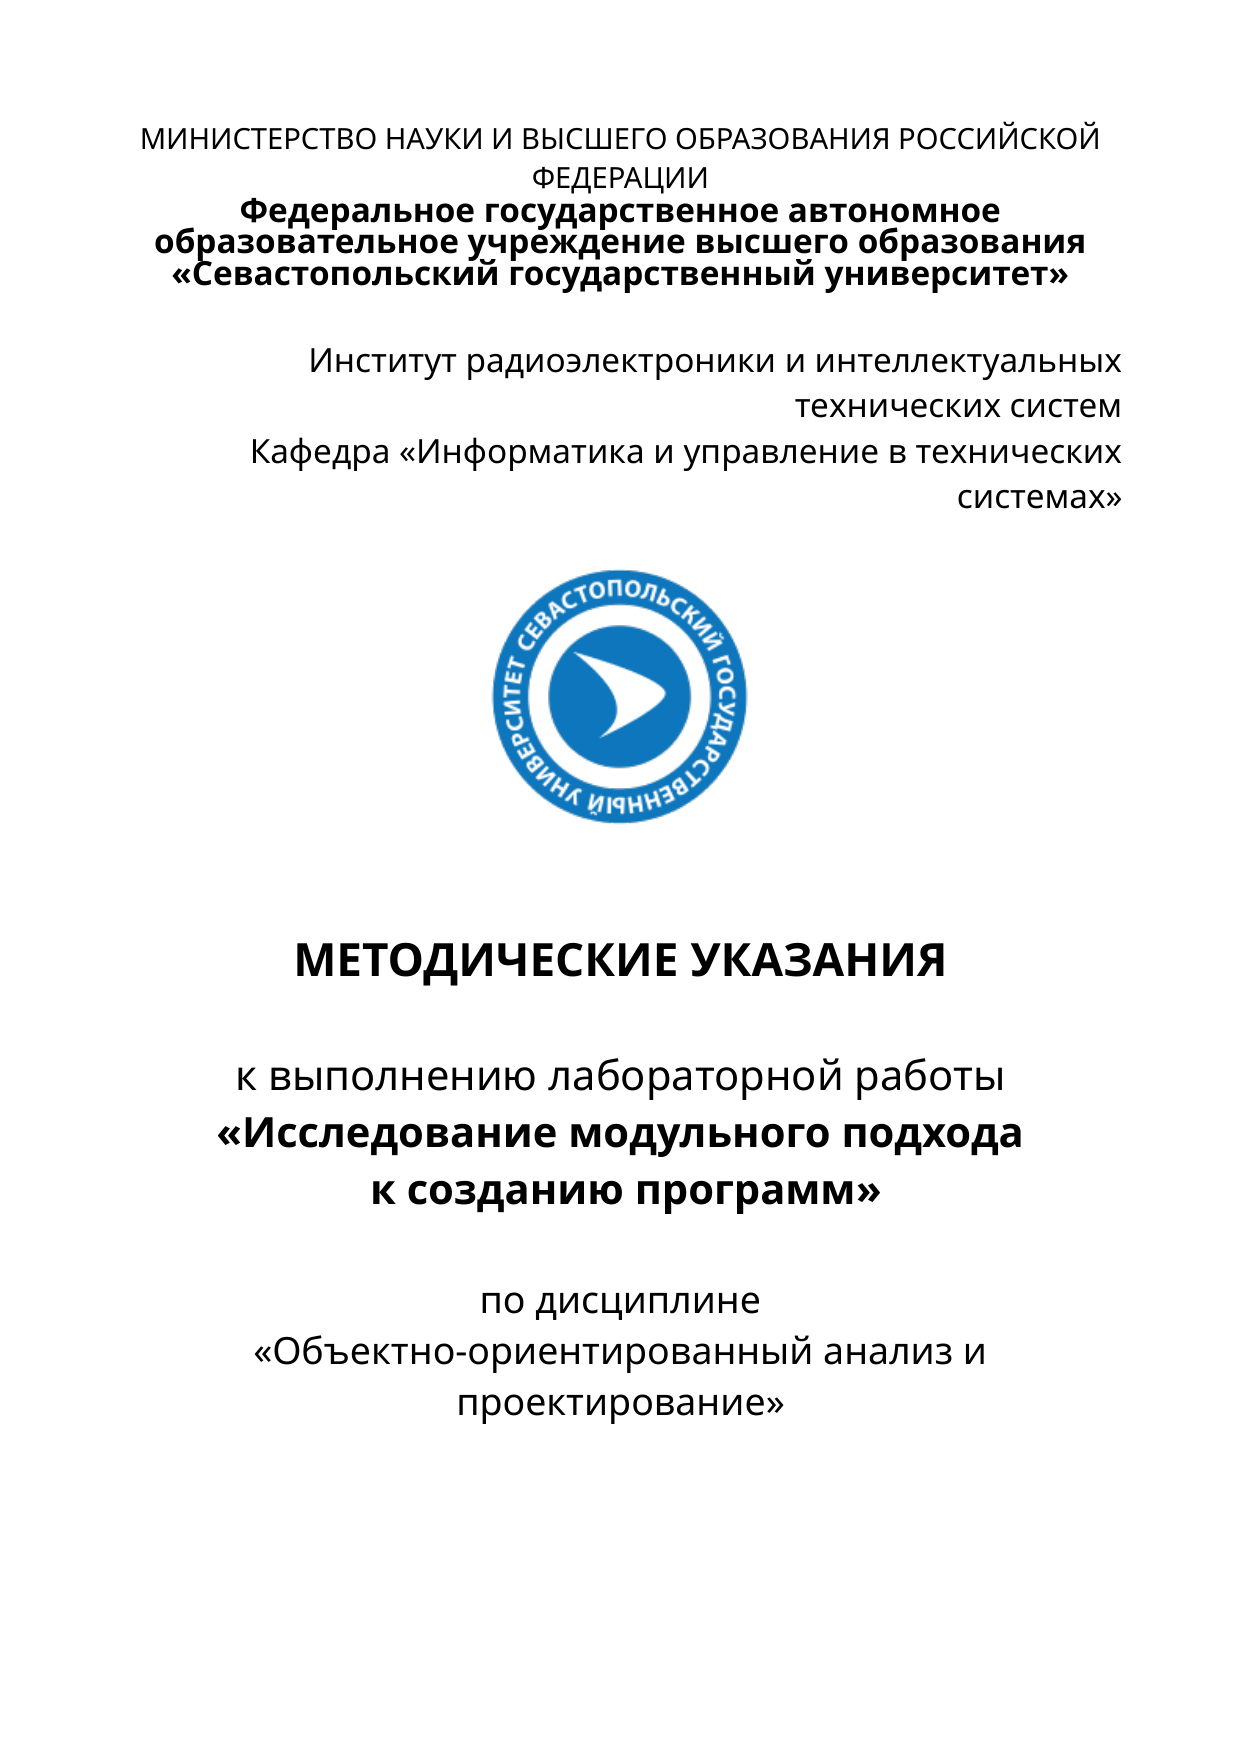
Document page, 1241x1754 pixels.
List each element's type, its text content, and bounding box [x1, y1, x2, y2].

text МИНИСТЕРСТВО НАУКИ И ВЫСШЕГО ОБРАЗОВАНИЯ РОССИЙСКОЙ ФЕДЕРАЦИИ [118, 118, 1122, 197]
text Институт радиоэлектроники и интеллектуальных технических систем [118, 337, 1122, 427]
text «Севастопольский государственный университет» [118, 260, 1122, 291]
text «Исследование модульного подхода [118, 1103, 1122, 1160]
picture [486, 563, 754, 831]
text МЕТОДИЧЕСКИЕ УКАЗАНИЯ [118, 927, 1122, 989]
text по дисциплине [118, 1273, 1122, 1324]
text Кафедра «Информатика и управление в технических системах» [118, 427, 1122, 518]
text к выполнению лабораторной работы [118, 1046, 1122, 1103]
text «Объектно-ориентированный анализ и проектирование» [118, 1324, 1122, 1426]
text к созданию программ» [118, 1160, 1122, 1217]
text Федеральное государственное автономное образовательное учреждение высшего образования [118, 197, 1122, 260]
